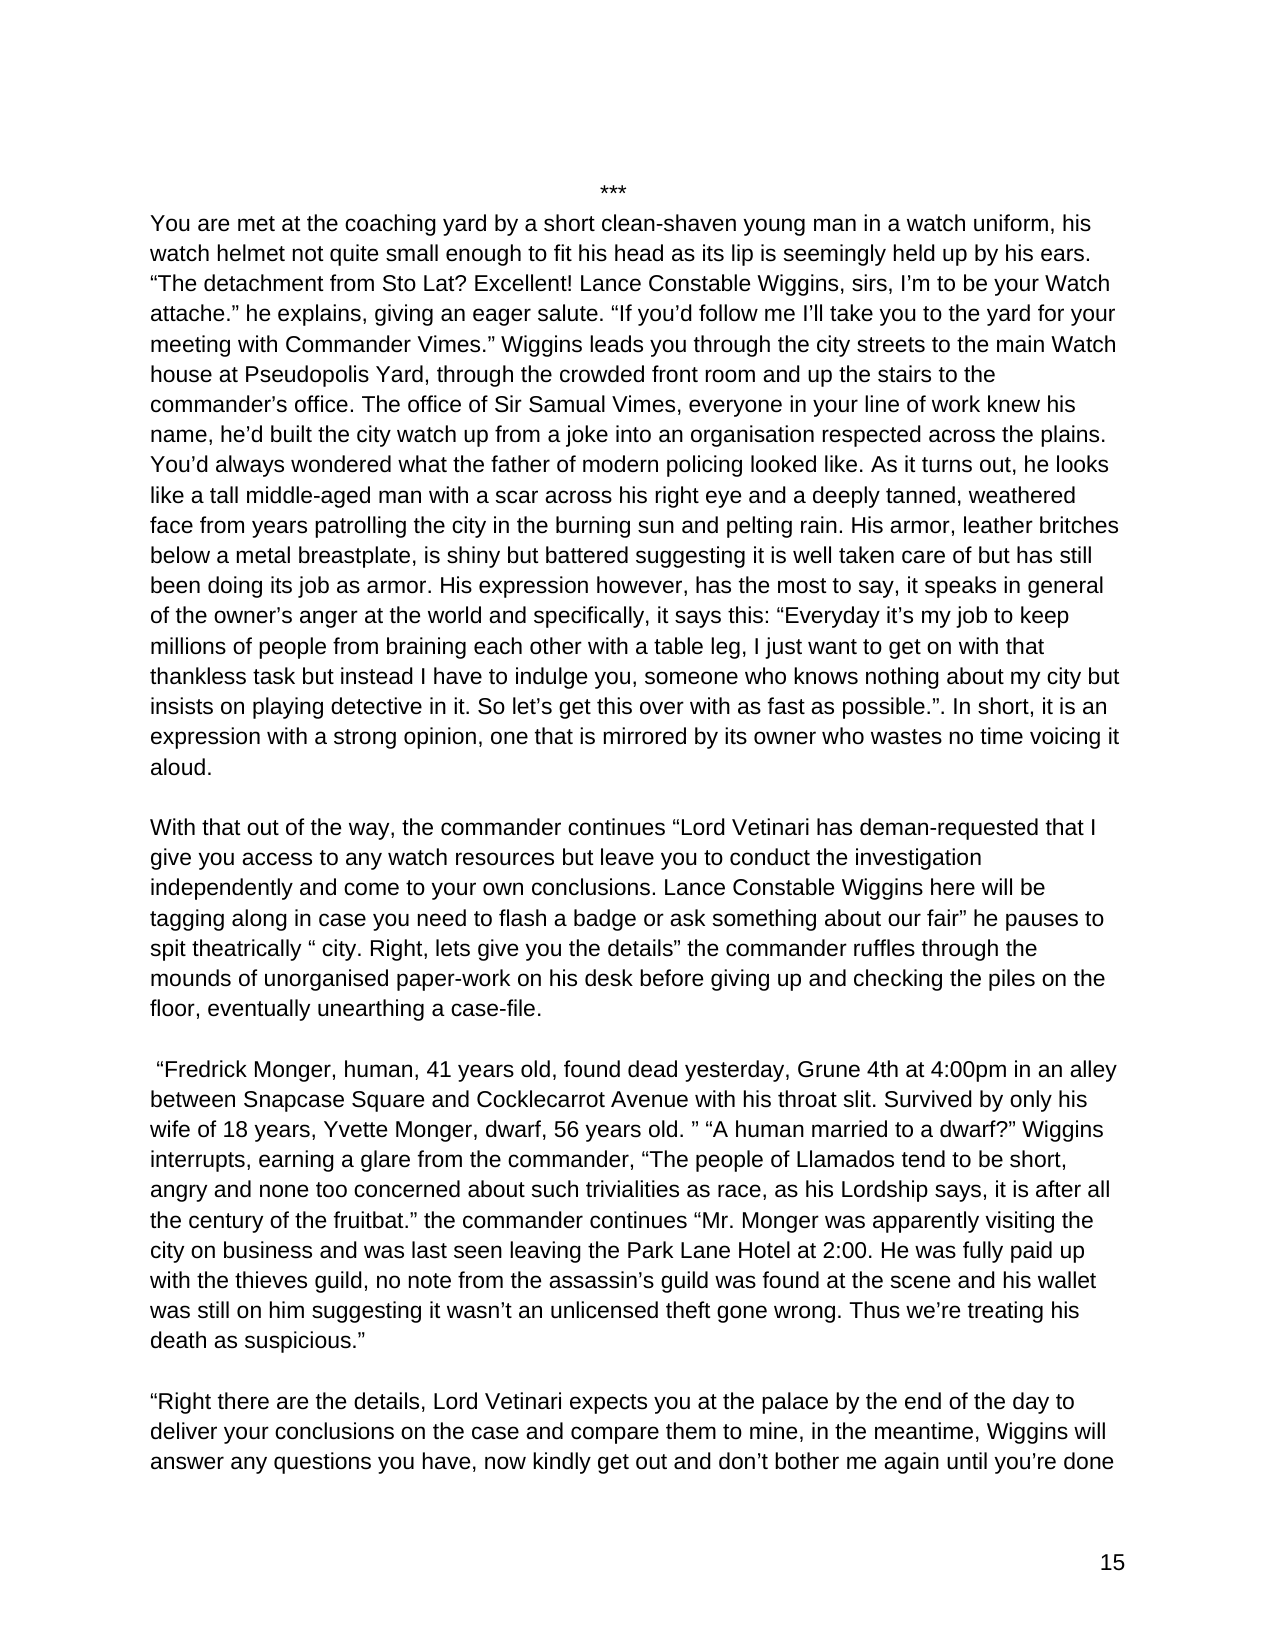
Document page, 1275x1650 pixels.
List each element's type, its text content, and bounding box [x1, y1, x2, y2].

text “Fredrick Monger, human, 41 years old, found dead yesterday, Grune 4th at 4:00pm in an alley between Snapcase Square and Cocklecarrot Avenue with his throat slit. Survived by only his wife of 18 years, Yvette Monger, dwarf, 56 years old. ” “A human married to a dwarf?” Wiggins interrupts, earning a glare from the commander, “The people of Llamados tend to be short, angry and none too concerned about such trivialities as race, as his Lordship says, it is after all the century of the fruitbat.” the commander continues “Mr. Monger was apparently visiting the city on business and was last seen leaving the Park Lane Hotel at 2:00. He was fully paid up with the thieves guild, no note from the assassin’s guild was found at the scene and his wallet was still on him suggesting it wasn’t an unlicensed theft gone wrong. Thus we’re treating his death as suspicious.” [150, 1056, 1125, 1354]
text With that out of the way, the commander continues “Lord Vetinari has deman-requested that I give you access to any watch resources but leave you to conduct the investigation independently and come to your own conclusions. Lance Constable Wiggins here will be tagging along in case you need to flash a badge or ask something about our fair” he pauses to spit theatrically “ city. Right, lets give you the details” the commander ruffles through the mounds of unorganised paper-work on his desk before giving up and checking the piles on the floor, eventually unearthing a case-file. [150, 814, 1125, 1021]
text “Right there are the details, Lord Vetinari expects you at the palace by the end of the day to deliver your conclusions on the case and compare them to mine, in the meantime, Wiggins will answer any questions you have, now kindly get out and don’t bother me again until you’re done [150, 1388, 1125, 1474]
text *** [150, 179, 1125, 206]
text You are met at the coaching yard by a short clean-shaven young man in a watch uniform, his watch helmet not quite small enough to fit his head as its lip is seemingly held up by his ears. “The detachment from Sto Lat? Excellent! Lance Constable Wiggins, sirs, I’m to be your Watch attache.” he explains, giving an eager salute. “If you’d follow me I’ll take you to the yard for your meeting with Commander Vimes.” Wiggins leads you through the city streets to the main Watch house at Pseudopolis Yard, through the crowded front room and up the stairs to the commander’s office. The office of Sir Samual Vimes, everyone in your line of work knew his name, he’d built the city watch up from a joke into an organisation respected across the plains. You’d always wondered what the father of modern policing looked like. As it turns out, he looks like a tall middle-aged man with a scar across his right eye and a deeply tanned, weathered face from years patrolling the city in the burning sun and pelting rain. His armor, leather britches below a metal breastplate, is shiny but battered suggesting it is well taken care of but has still been doing its job as armor. His expression however, has the most to say, it speaks in general of the owner’s anger at the world and specifically, it says this: “Everyday it’s my job to keep millions of people from braining each other with a table leg, I just want to get on with that thankless task but instead I have to indulge you, someone who knows nothing about my city but insists on playing detective in it. So let’s get this over with as fast as possible.”. In short, it is an expression with a strong opinion, one that is mirrored by its owner who wastes no time voicing it aloud. [150, 210, 1125, 780]
